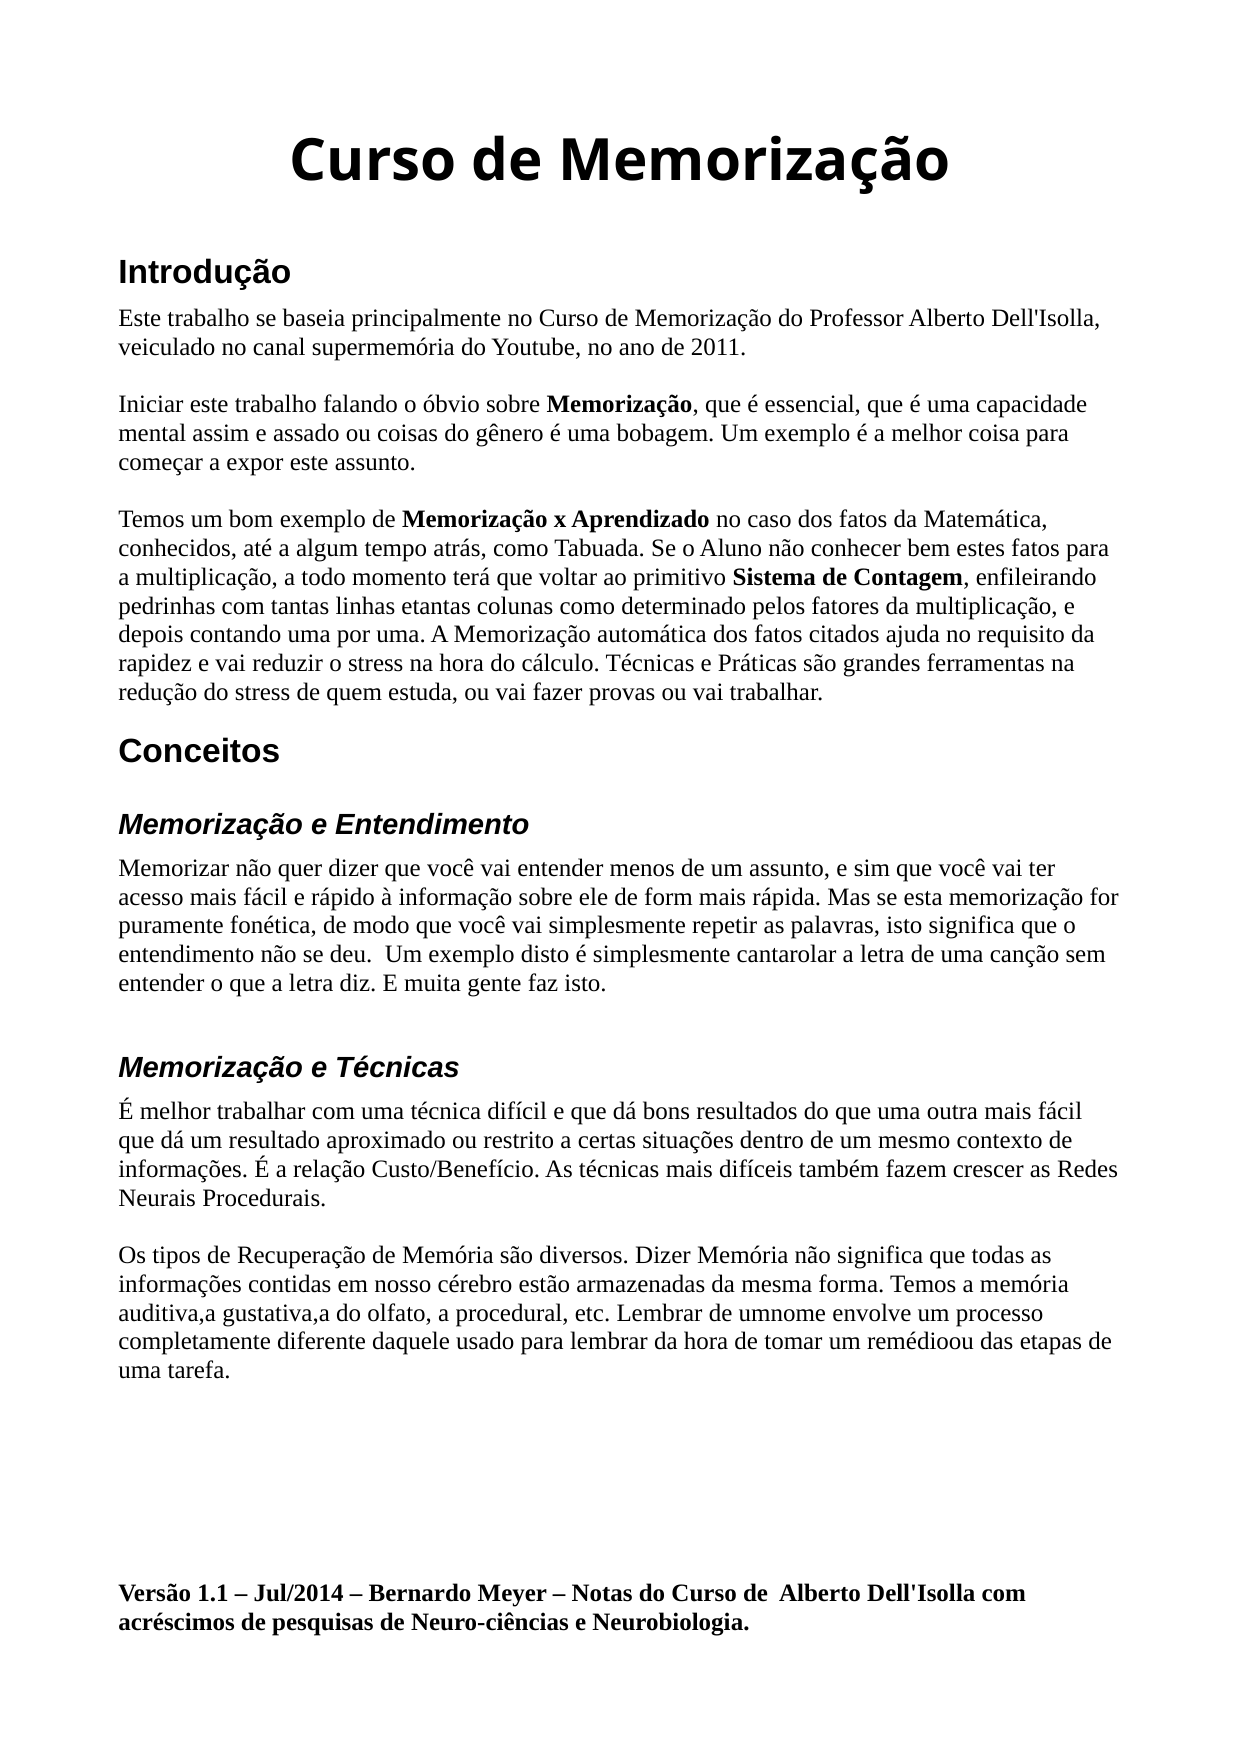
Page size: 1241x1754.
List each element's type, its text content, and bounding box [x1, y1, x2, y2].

subtitle Memorização e Entendimento [118, 807, 1122, 840]
text Iniciar este trabalho falando o óbvio sobre Memorização, que é essencial, que é uma capacidade mental assim e assado ou coisas do gênero é uma bobagem. Um exemplo é a melhor coisa para começar a expor este assunto. [118, 389, 1122, 476]
subtitle Introdução [118, 252, 1122, 291]
text É melhor trabalhar com uma técnica difícil e que dá bons resultados do que uma outra mais fácil que dá um resultado aproximado ou restrito a certas situações dentro de um mesmo contexto de informações. É a relação Custo/Benefício. As técnicas mais difíceis também fazem crescer as Redes Neurais Procedurais. [118, 1096, 1122, 1211]
subtitle Memorização e Técnicas [118, 1050, 1122, 1084]
text Temos um bom exemplo de Memorização x Aprendizado no caso dos fatos da Matemática, conhecidos, até a algum tempo atrás, como Tabuada. Se o Aluno não conhecer bem estes fatos para a multiplicação, a todo momento terá que voltar ao primitivo Sistema de Contagem, enfileirando pedrinhas com tantas linhas etantas colunas como determinado pelos fatores da multiplicação, e depois contando uma por uma. A Memorização automática dos fatos citados ajuda no requisito da rapidez e vai reduzir o stress na hora do cálculo. Técnicas e Práticas são grandes ferramentas na redução do stress de quem estuda, ou vai fazer provas ou vai trabalhar. [118, 504, 1122, 706]
text Os tipos de Recuperação de Memória são diversos. Dizer Memória não significa que todas as informações contidas em nosso cérebro estão armazenadas da mesma forma. Temos a memória auditiva,a gustativa,a do olfato, a procedural, etc. Lembrar de umnome envolve um processo completamente diferente daquele usado para lembrar da hora de tomar um remédioou das etapas de uma tarefa. [118, 1240, 1122, 1384]
subtitle Conceitos [118, 731, 1122, 769]
text Memorizar não quer dizer que você vai entender menos de um assunto, e sim que você vai ter acesso mais fácil e rápido à informação sobre ele de form mais rápida. Mas se esta memorização for puramente fonética, de modo que você vai simplesmente repetir as palavras, isto significa que o entendimento não se deu. Um exemplo disto é simplesmente cantarolar a letra de uma canção sem entender o que a letra diz. E muita gente faz isto. [118, 853, 1122, 997]
text Este trabalho se baseia principalmente no Curso de Memorização do Professor Alberto Dell'Isolla, veiculado no canal supermemória do Youtube, no ano de 2011. [118, 303, 1122, 361]
